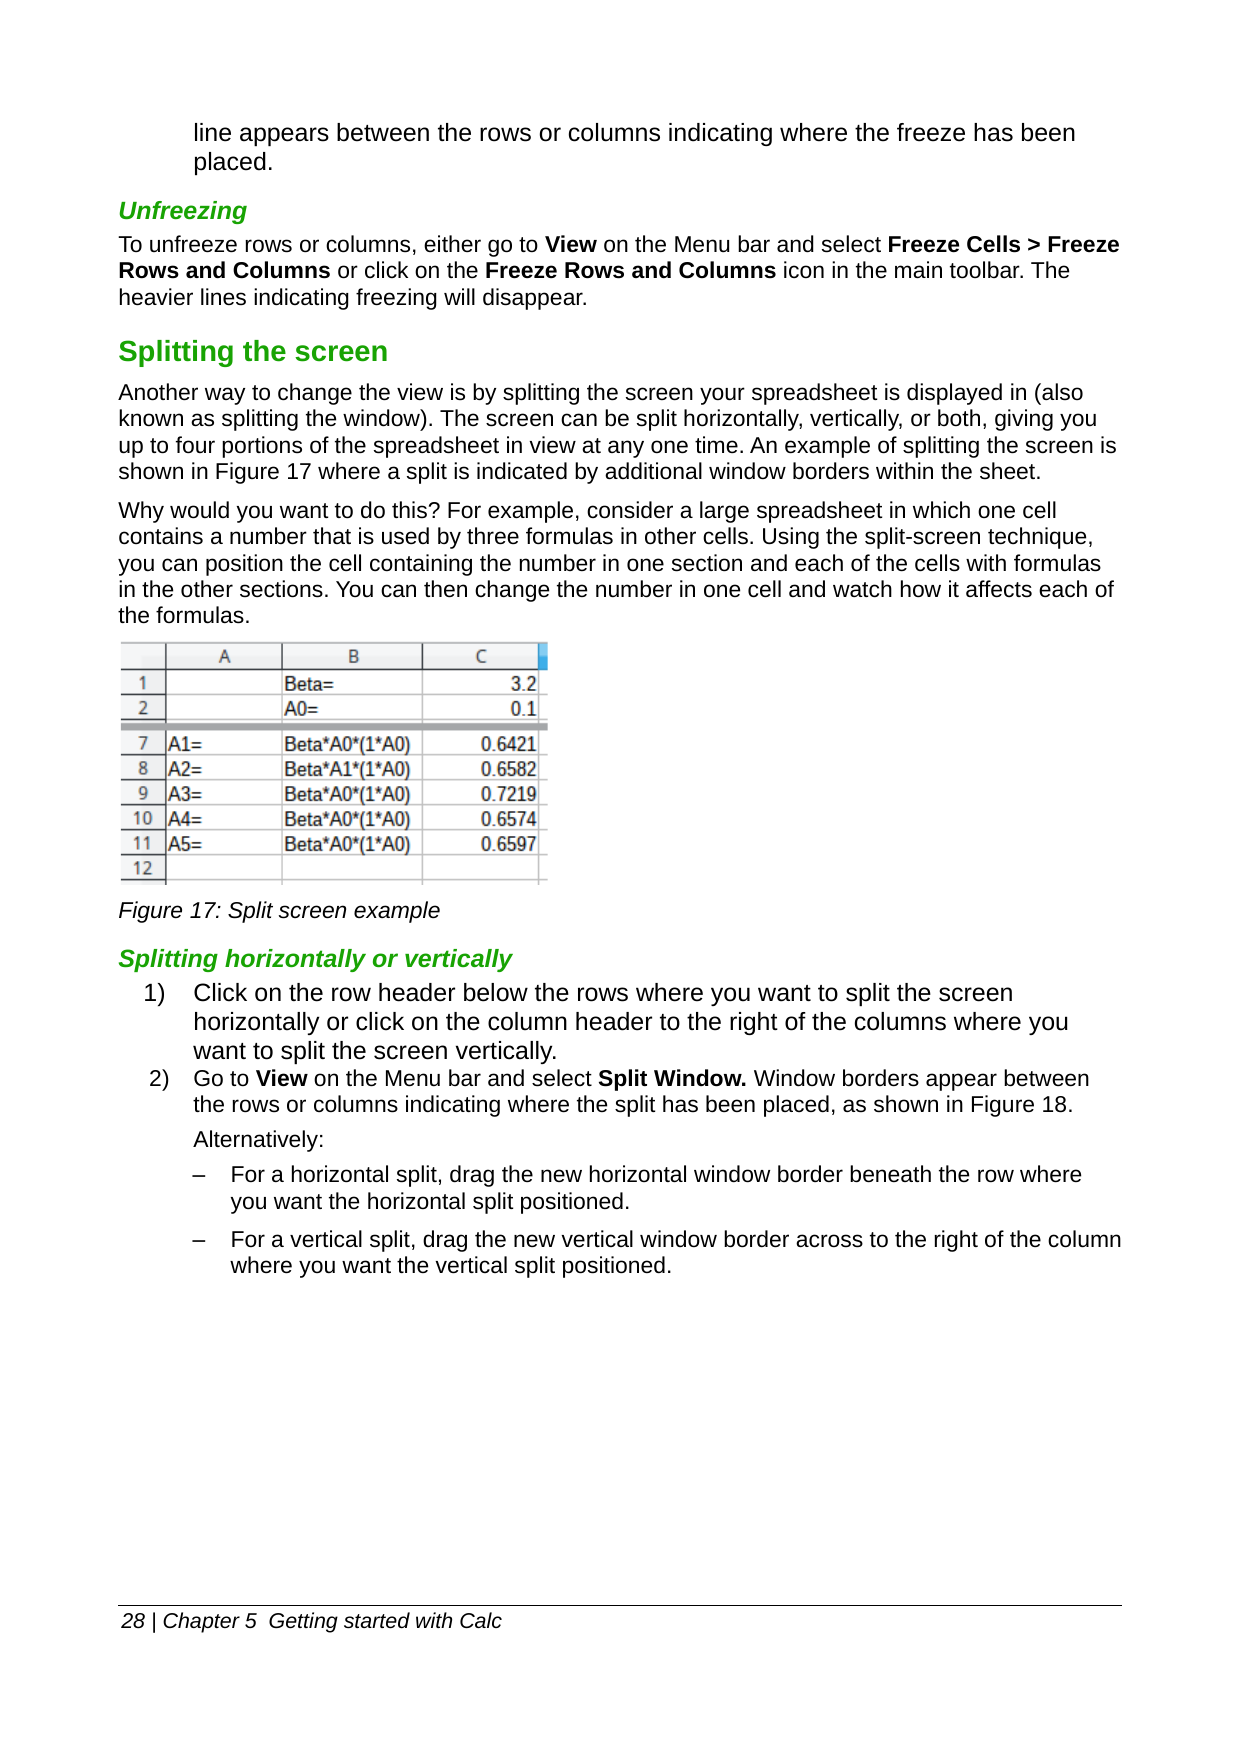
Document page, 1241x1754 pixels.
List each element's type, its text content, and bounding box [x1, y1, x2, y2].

subtitle Splitting the screen [118, 334, 1122, 367]
text To unfreeze rows or columns, either go to View on the Menu bar and select Freeze Cells > Freeze Rows and Columns or click on the Freeze Rows and Columns icon in the main toolbar. The heavier lines indicating freezing will disappear. [118, 231, 1122, 310]
list Go to View on the Menu bar and select Split Window. Window borders appear between the rows or columns indicating where the split has been placed, as shown in Figure 18. [169, 1065, 1122, 1117]
list Alternatively: [169, 1126, 1122, 1153]
text Another way to change the view is by splitting the screen your spreadsheet is displayed in (also known as splitting the window). The screen can be split horizontally, vertically, or both, giving you up to four portions of the spreadsheet in view at any one time. An example of splitting the screen is shown in Figure 17 where a split is indicated by additional window borders within the sheet. [118, 379, 1122, 484]
subtitle Splitting horizontally or vertically [118, 944, 1122, 972]
list For a vertical split, drag the new vertical window border across to the right of the column where you want the vertical split positioned. [192, 1226, 1122, 1279]
list line appears between the rows or columns indicating where the freeze has been placed. [165, 118, 1122, 176]
text Why would you want to do this? For example, consider a large spreadsheet in which one cell contains a number that is used by three formulas in other cells. Using the split-screen technique, you can position the cell containing the number in one section and each of the cells with formulas in the other sections. You can then change the number in one cell and watch how it affects each of the formulas. [118, 497, 1122, 629]
picture [120, 641, 548, 885]
list For a horizontal split, drag the new horizontal window border beneath the row where you want the horizontal split positioned. [192, 1161, 1122, 1214]
subtitle Unfreezing [118, 196, 1122, 225]
text Figure 17: Split screen example [118, 897, 550, 923]
list Click on the row header below the rows where you want to split the screen horizontally or click on the column header to the right of the columns where you want to split the screen vertically. [165, 978, 1122, 1065]
